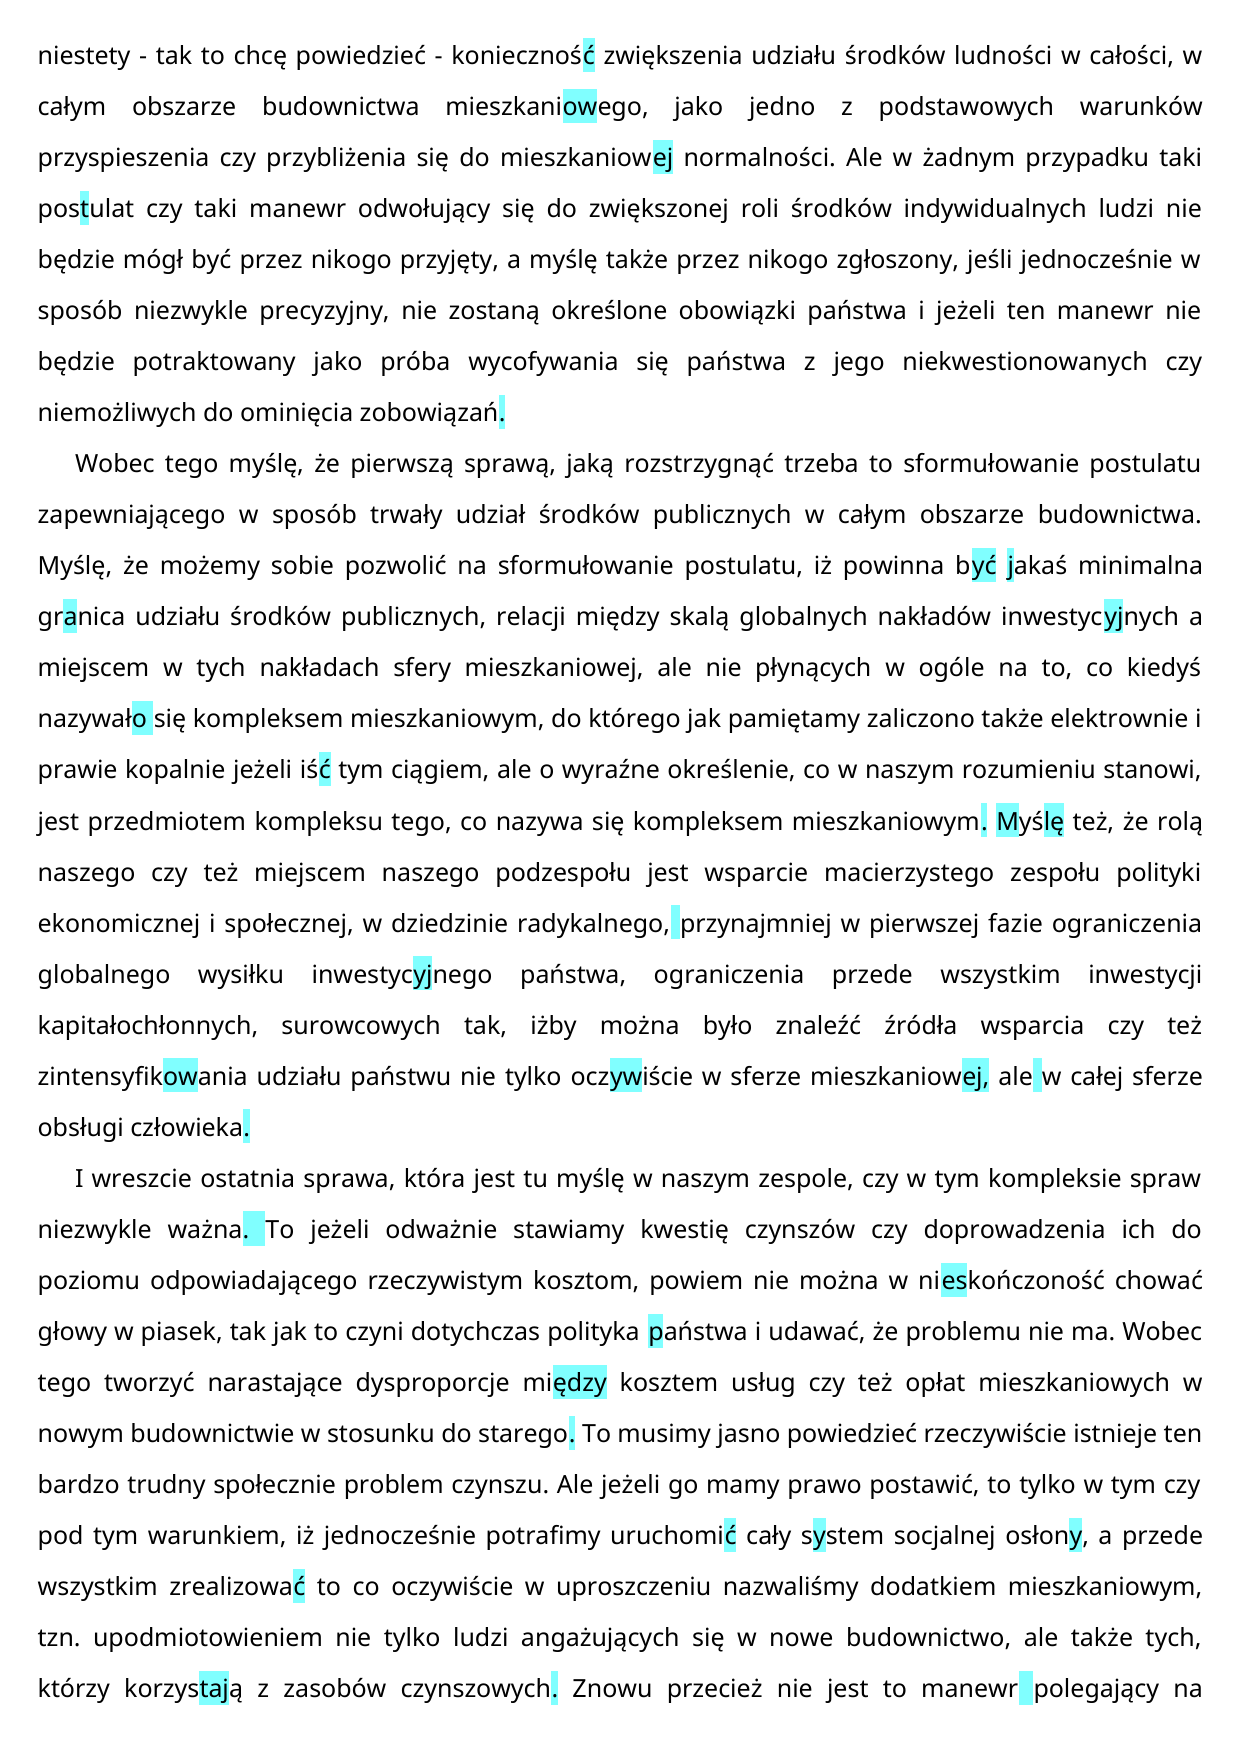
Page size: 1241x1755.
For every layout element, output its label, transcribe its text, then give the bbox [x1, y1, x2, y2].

text Wobec tego myślę, że pierwszą sprawą, jaką rozstrzygnąć trzeba to sformułowanie postulatu zapewniającego w sposób trwały udział środków publicznych w całym obszarze budownictwa. Myślę, że możemy sobie pozwolić na sformułowanie postulatu, iż powinna być jakaś minimalna granica udziału środków publicznych, relacji między skalą globalnych nakładów inwestycyjnych a miejscem w tych nakładach sfery mieszkaniowej, ale nie płynących w ogóle na to, co kiedyś nazywało się kompleksem mieszkaniowym, do którego jak pamiętamy zaliczono także elektrownie i prawie kopalnie jeżeli iść tym ciągiem, ale o wyraźne określenie, co w naszym rozumieniu stanowi, jest przedmiotem kompleksu tego, co nazywa się kompleksem mieszkaniowym. Myślę też, że rolą naszego czy też miejscem naszego podzespołu jest wsparcie macierzystego zespołu polityki ekonomicznej i społecznej, w dziedzinie radykalnego, przynajmniej w pierwszej fazie ograniczenia globalnego wysiłku inwestycyjnego państwa, ograniczenia przede wszystkim inwestycji kapitałochłonnych, surowcowych tak, iżby można było znaleźć źródła wsparcia czy też zintensyfikowania udziału państwu nie tylko oczywiście w sferze mieszkaniowej, ale w całej sferze obsługi człowieka. [37, 446, 1203, 1143]
text I wreszcie ostatnia sprawa, która jest tu myślę w naszym zespole, czy w tym kompleksie spraw niezwykle ważna. To jeżeli odważnie stawiamy kwestię czynszów czy doprowadzenia ich do poziomu odpowiadającego rzeczywistym kosztom, powiem nie można w nieskończoność chować głowy w piasek, tak jak to czyni dotychczas polityka państwa i udawać, że problemu nie ma. Wobec tego tworzyć narastające dysproporcje między kosztem usług czy też opłat mieszkaniowych w nowym budownictwie w stosunku do starego. To musimy jasno powiedzieć rzeczywiście istnieje ten bardzo trudny społecznie problem czynszu. Ale jeżeli go mamy prawo postawić, to tylko w tym czy pod tym warunkiem, iż jednocześnie potrafimy uruchomić cały system socjalnej osłony, a przede wszystkim zrealizować to co oczywiście w uproszczeniu nazwaliśmy dodatkiem mieszkaniowym, tzn. upodmiotowieniem nie tylko ludzi angażujących się w nowe budownictwo, ale także tych, którzy korzystają z zasobów czynszowych. Znowu przecież nie jest to manewr polegający na [37, 1160, 1203, 1705]
text niestety - tak to chcę powiedzieć - konieczność zwiększenia udziału środków ludności w całości, w całym obszarze budownictwa mieszkaniowego, jako jedno z podstawowych warunków przyspieszenia czy przybliżenia się do mieszkaniowej normalności. Ale w żadnym przypadku taki postulat czy taki manewr odwołujący się do zwiększonej roli środków indywidualnych ludzi nie będzie mógł być przez nikogo przyjęty, a myślę także przez nikogo zgłoszony, jeśli jednocześnie w sposób niezwykle precyzyjny, nie zostaną określone obowiązki państwa i jeżeli ten manewr nie będzie potraktowany jako próba wycofywania się państwa z jego niekwestionowanych czy niemożliwych do ominięcia zobowiązań. [37, 37, 1203, 429]
